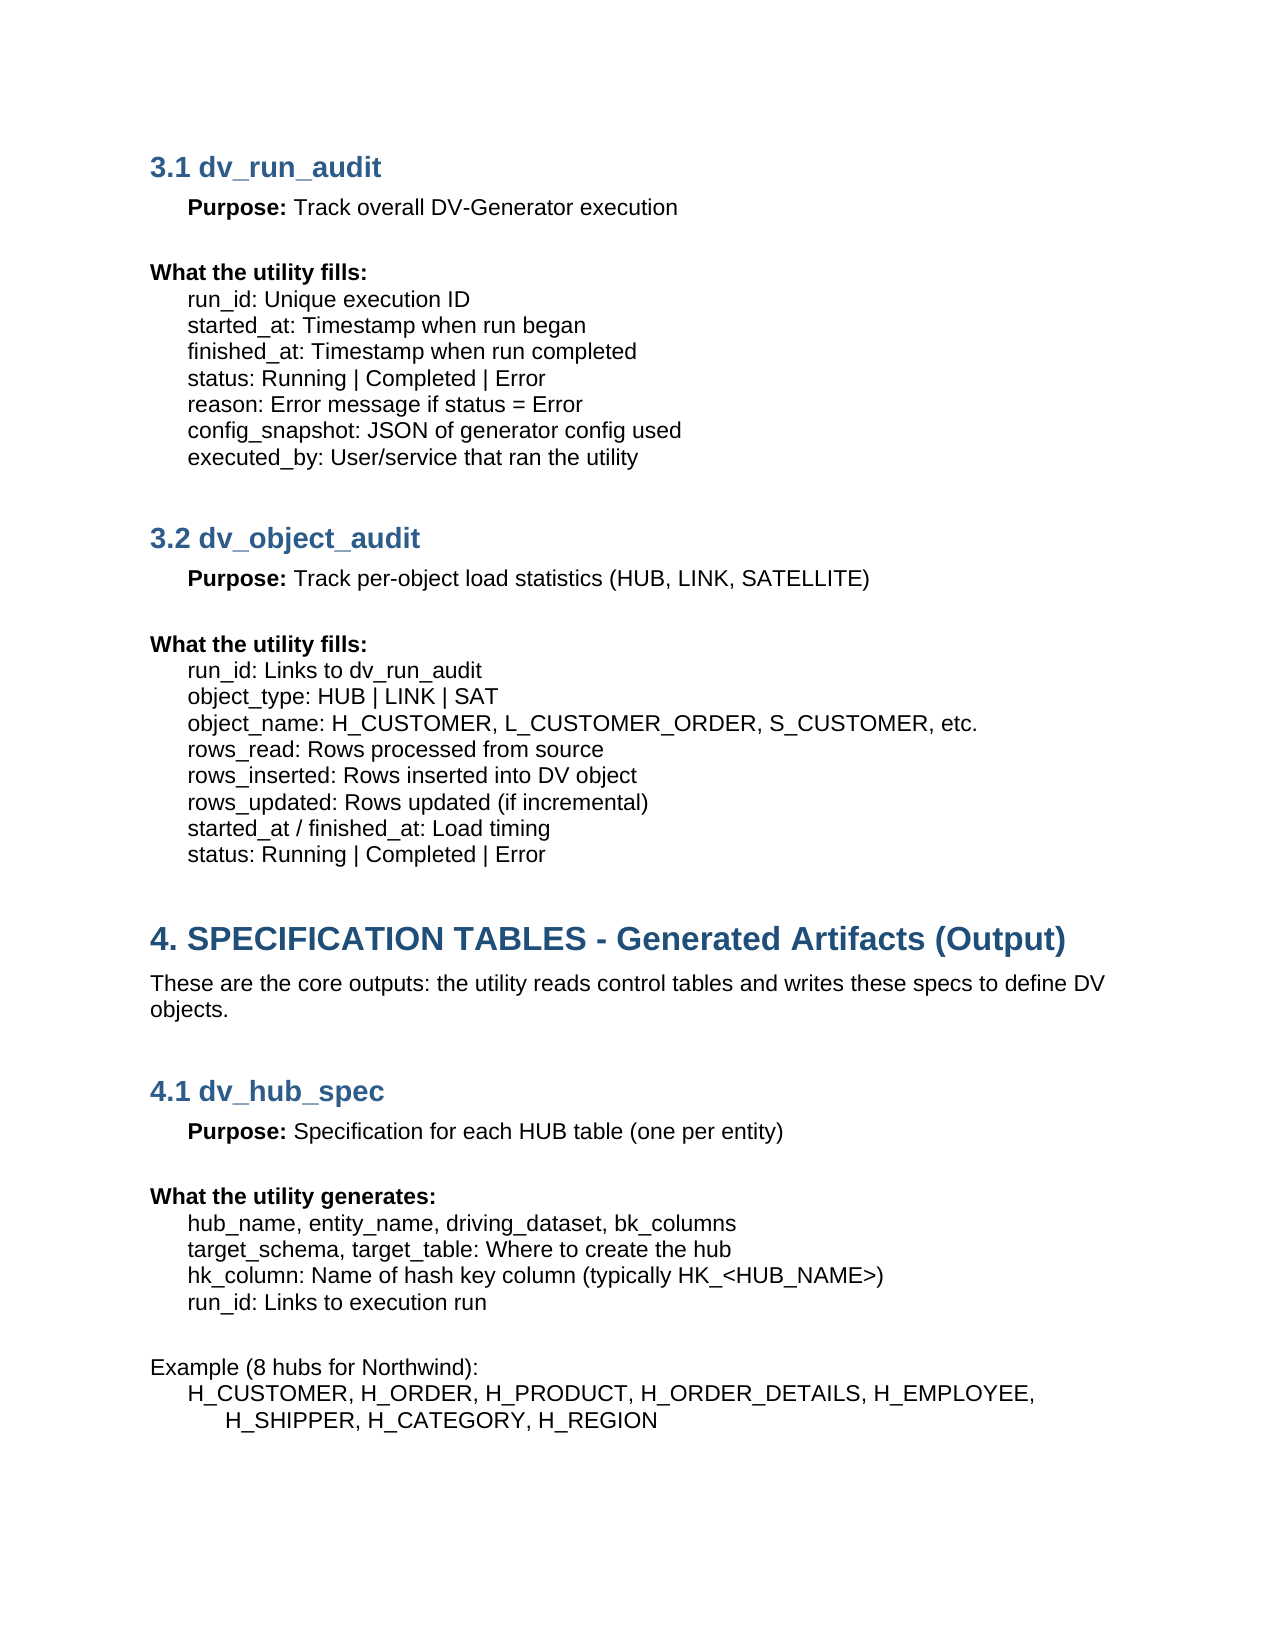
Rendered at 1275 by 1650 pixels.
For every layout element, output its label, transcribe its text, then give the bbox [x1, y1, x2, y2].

list hk_column: Name of hash key column (typically HK_<HUB_NAME>) [187, 1262, 1125, 1289]
list status: Running | Completed | Error [187, 841, 1125, 868]
text What the utility fills: [150, 631, 1125, 657]
list rows_updated: Rows updated (if incremental) [187, 789, 1125, 815]
list status: Running | Completed | Error [187, 364, 1125, 391]
list Purpose: Specification for each HUB table (one per entity) [187, 1118, 1125, 1144]
list H_CUSTOMER, H_ORDER, H_PRODUCT, H_ORDER_DETAILS, H_EMPLOYEE, H_SHIPPER, H_CATEGORY, H_REGION [187, 1380, 1125, 1433]
list started_at / finished_at: Load timing [187, 815, 1125, 841]
subtitle 3.1 dv_run_audit [150, 150, 1125, 183]
list run_id: Links to dv_run_audit [187, 657, 1125, 683]
text What the utility generates: [150, 1183, 1125, 1209]
subtitle 4. SPECIFICATION TABLES - Generated Artifacts (Output) [150, 919, 1125, 957]
list reason: Error message if status = Error [187, 391, 1125, 417]
list target_schema, target_table: Where to create the hub [187, 1236, 1125, 1262]
text These are the core outputs: the utility reads control tables and writes these specs to define DV objects. [150, 970, 1125, 1023]
list executed_by: User/service that ran the utility [187, 444, 1125, 470]
list rows_read: Rows processed from source [187, 736, 1125, 762]
list Purpose: Track per-object load statistics (HUB, LINK, SATELLITE) [187, 565, 1125, 592]
list run_id: Links to execution run [187, 1289, 1125, 1315]
list run_id: Unique execution ID [187, 286, 1125, 312]
list Purpose: Track overall DV-Generator execution [187, 194, 1125, 220]
list object_name: H_CUSTOMER, L_CUSTOMER_ORDER, S_CUSTOMER, etc. [187, 709, 1125, 736]
list hub_name, entity_name, driving_dataset, bk_columns [187, 1209, 1125, 1236]
list finished_at: Timestamp when run completed [187, 338, 1125, 364]
list started_at: Timestamp when run began [187, 312, 1125, 338]
text What the utility fills: [150, 259, 1125, 286]
subtitle 3.2 dv_object_audit [150, 521, 1125, 555]
list config_snapshot: JSON of generator config used [187, 417, 1125, 444]
text Example (8 hubs for Northwind): [150, 1354, 1125, 1380]
list rows_inserted: Rows inserted into DV object [187, 762, 1125, 789]
subtitle 4.1 dv_hub_spec [150, 1074, 1125, 1108]
list object_type: HUB | LINK | SAT [187, 683, 1125, 709]
